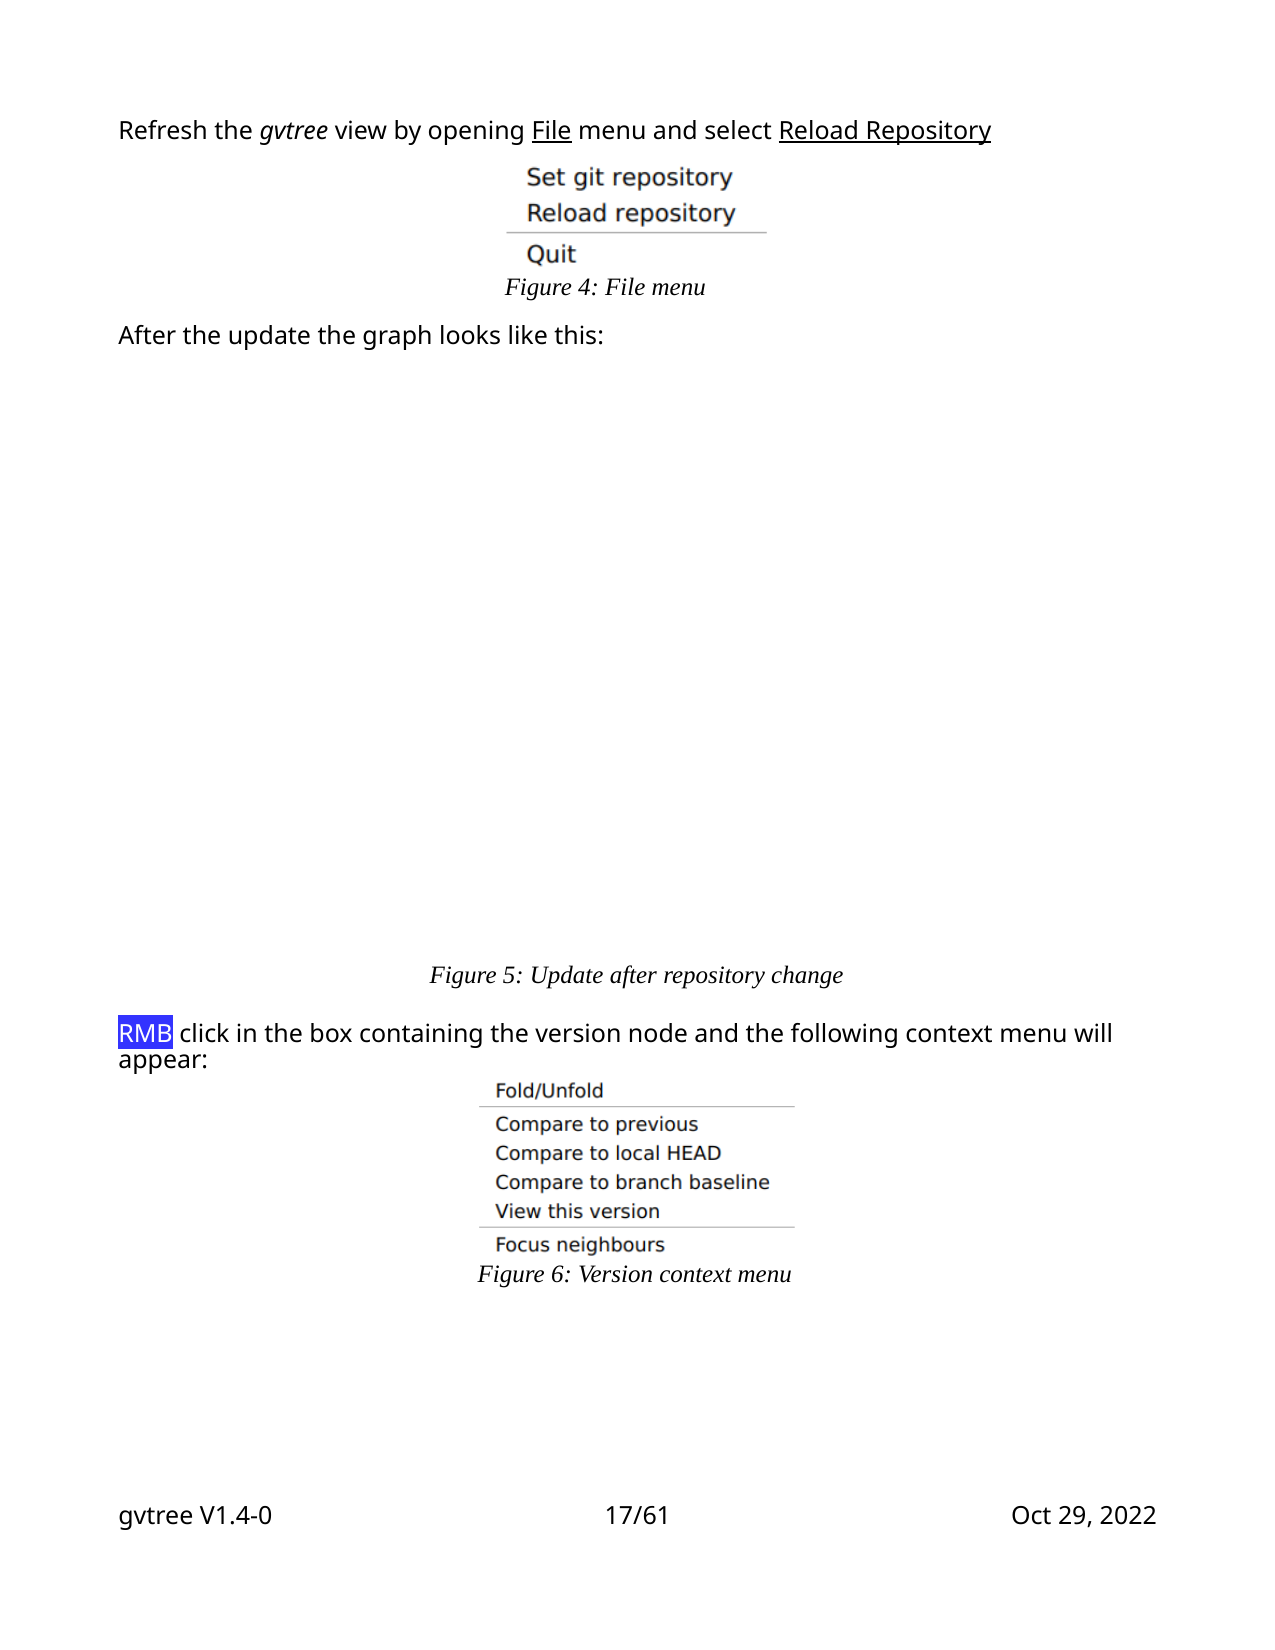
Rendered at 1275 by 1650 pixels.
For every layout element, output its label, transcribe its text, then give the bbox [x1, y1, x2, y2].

picture [504, 159, 771, 272]
text Figure 4: File menu [504, 272, 771, 300]
text RMB click in the box containing the version node and the following context menu will appear: [118, 1021, 1157, 1074]
text Refresh the gvtree view by opening File menu and select Reload Repository [118, 118, 1157, 144]
text Figure 6: Version context menu [477, 1259, 798, 1288]
text After the update the graph looks like this: [118, 323, 1157, 350]
picture [477, 1076, 798, 1259]
text Figure 5: Update after repository change [240, 377, 1035, 989]
